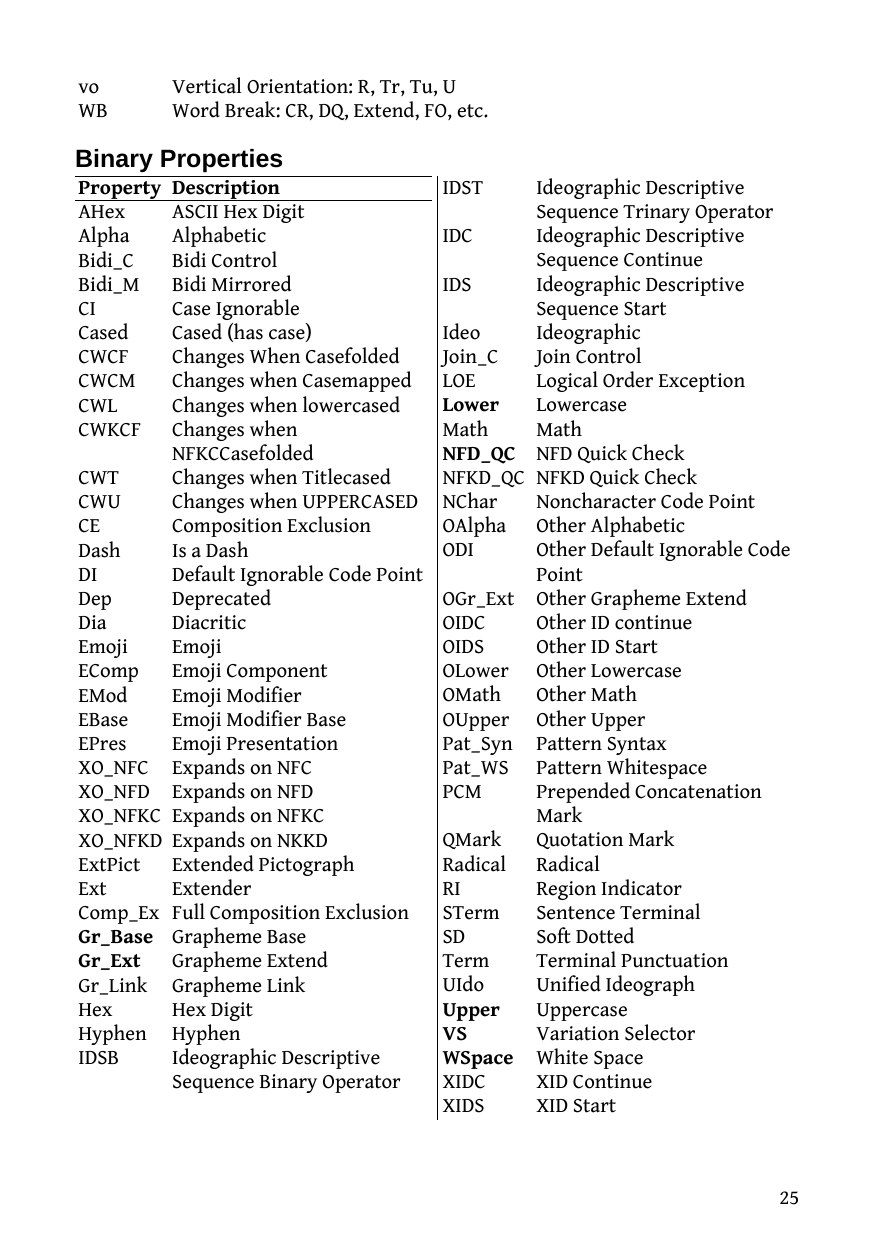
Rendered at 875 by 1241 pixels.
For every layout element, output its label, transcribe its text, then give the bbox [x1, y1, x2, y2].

table_cell CWCM [75, 370, 169, 394]
table_cell Other Grapheme Extend [533, 587, 796, 611]
table_cell Uppercase [533, 998, 796, 1022]
table_cell Alpha [75, 225, 169, 249]
table_cell IDSB [75, 1046, 169, 1095]
table_cell Gr_Link [75, 974, 169, 998]
table_cell Join Control [533, 345, 796, 369]
table_cell IDS [439, 273, 533, 321]
table_cell Lower [439, 394, 533, 418]
table_cell CI [75, 297, 169, 321]
table_cell Alphabetic [169, 225, 432, 249]
table_cell Ideographic [533, 321, 796, 345]
table_cell Hyphen [75, 1022, 169, 1046]
table_cell CWT [75, 466, 169, 491]
table_cell Variation Selector [533, 1022, 796, 1046]
table_cell Math [533, 418, 796, 442]
table_cell Bidi Control [169, 249, 432, 273]
table_cell XO_NFD [75, 781, 169, 805]
table_cell XID Continue [533, 1070, 796, 1094]
table_cell Other ID Start [533, 635, 796, 659]
table_cell Other Math [533, 684, 796, 708]
table_cell Grapheme Base [169, 926, 432, 950]
table_cell Gr_Ext [75, 950, 169, 974]
table_cell Cased [75, 321, 169, 346]
table_cell Terminal Punctuation [533, 950, 796, 974]
table_cell Hex Digit [169, 998, 432, 1022]
table_cell Other Upper [533, 708, 796, 732]
table_cell Emoji Presentation [169, 732, 432, 756]
table_cell Changes when lowercased [169, 394, 432, 418]
table_cell Term [439, 950, 533, 974]
table_cell NFKD Quick Check [533, 466, 796, 490]
table_cell Prepended Concatenation Mark [533, 780, 796, 829]
table_cell Case Ignorable [169, 297, 432, 321]
table_cell Ideographic Descriptive Sequence Continue [533, 225, 796, 273]
table_cell Pat_Syn [439, 732, 533, 756]
table_cell Logical Order Exception [533, 370, 796, 394]
table_cell Changes when Casemapped [169, 370, 432, 394]
table_cell Other Default Ignorable Code Point [533, 539, 796, 587]
table_cell Deprecated [169, 587, 432, 611]
table_cell Emoji [75, 636, 169, 660]
table_cell OIDS [439, 635, 533, 659]
table_cell Extender [169, 877, 432, 901]
table_cell Default Ignorable Code Point [169, 563, 432, 587]
table_cell PCM [439, 780, 533, 829]
table_cell ASCII Hex Digit [169, 201, 432, 225]
table_cell AHex [75, 201, 169, 225]
table_cell IDC [439, 225, 533, 273]
table_cell Unified Ideograph [533, 974, 796, 998]
table_cell WSpace [439, 1046, 533, 1070]
table_cell Pattern Syntax [533, 732, 796, 756]
table_cell OLower [439, 660, 533, 684]
table_cell Cased (has case) [169, 321, 432, 346]
table_cell Emoji [169, 636, 432, 660]
table_cell CWU [75, 491, 169, 515]
table_cell STerm [439, 901, 533, 925]
table_cell Radical [439, 853, 533, 877]
table_cell NFD Quick Check [533, 442, 796, 466]
table_cell Gr_Base [75, 926, 169, 950]
table_cell Changes when NFKCCasefolded [169, 418, 432, 466]
table_cell Expands on NKKD [169, 829, 432, 853]
table_cell ExtPict [75, 853, 169, 877]
table_cell Extended Pictograph [169, 853, 432, 877]
table_cell XO_NFKC [75, 805, 169, 829]
table_cell NChar [439, 490, 533, 514]
table_cell WB [75, 99, 169, 123]
table_cell Noncharacter Code Point [533, 490, 796, 514]
table_header Property [75, 177, 169, 200]
table_cell OAlpha [439, 515, 533, 539]
table_cell Dep [75, 587, 169, 611]
table_cell IDST [439, 176, 533, 224]
table_cell QMark [439, 829, 533, 853]
table_cell Math [439, 418, 533, 442]
table_cell Emoji Component [169, 660, 432, 684]
table_cell Is a Dash [169, 539, 432, 563]
table_cell Emoji Modifier [169, 684, 432, 708]
table_cell Changes when Titlecased [169, 466, 432, 491]
table_cell NFD_QC [439, 442, 533, 466]
table_cell Upper [439, 998, 533, 1022]
table_cell LOE [439, 370, 533, 394]
table_cell Other Lowercase [533, 660, 796, 684]
table_cell Lowercase [533, 394, 796, 418]
table_cell Bidi Mirrored [169, 273, 432, 297]
table_cell Bidi_C [75, 249, 169, 273]
table_cell Dia [75, 611, 169, 636]
table_cell OMath [439, 684, 533, 708]
table_cell Quotation Mark [533, 829, 796, 853]
table_cell Emoji Modifier Base [169, 708, 432, 732]
table_cell UIdo [439, 974, 533, 998]
table_cell Sentence Terminal [533, 901, 796, 925]
table_cell Other Alphabetic [533, 515, 796, 539]
table_cell Changes When Casefolded [169, 346, 432, 370]
table_cell OUpper [439, 708, 533, 732]
table_cell Radical [533, 853, 796, 877]
table_cell Hyphen [169, 1022, 432, 1046]
table_cell Comp_Ex [75, 901, 169, 926]
table_cell XO_NFC [75, 756, 169, 781]
table_cell vo [75, 75, 169, 99]
table_cell CE [75, 515, 169, 539]
table_cell CWCF [75, 346, 169, 370]
table_cell Ideo [439, 321, 533, 345]
table_cell Pattern Whitespace [533, 756, 796, 780]
table_cell XO_NFKD [75, 829, 169, 853]
table_cell CWKCF [75, 418, 169, 466]
table_cell XIDC [439, 1070, 533, 1094]
table_cell Grapheme Extend [169, 950, 432, 974]
table_cell Region Indicator [533, 877, 796, 901]
table_cell XIDS [439, 1095, 533, 1119]
table_cell Ideographic Descriptive Sequence Trinary Operator [533, 176, 796, 224]
table_cell XID Start [533, 1095, 796, 1119]
table_cell EBase [75, 708, 169, 732]
table_cell Hex [75, 998, 169, 1022]
table_cell Diacritic [169, 611, 432, 636]
table_cell DI [75, 563, 169, 587]
table_cell Pat_WS [439, 756, 533, 780]
table_cell RI [439, 877, 533, 901]
table_cell CWL [75, 394, 169, 418]
table_cell Soft Dotted [533, 925, 796, 949]
table_cell ODI [439, 539, 533, 587]
table_cell Full Composition Exclusion [169, 901, 432, 926]
table_cell Changes when UPPERCASED [169, 491, 432, 515]
table_cell EComp [75, 660, 169, 684]
table_cell OIDC [439, 611, 533, 635]
table_cell Dash [75, 539, 169, 563]
table_cell Ideographic Descriptive Sequence Start [533, 273, 796, 321]
table_cell Other ID continue [533, 611, 796, 635]
subtitle Binary Properties [75, 144, 799, 173]
table_cell Grapheme Link [169, 974, 432, 998]
table_cell Ext [75, 877, 169, 901]
table_cell Word Break: CR, DQ, Extend, FO, etc. [169, 99, 788, 123]
table_cell White Space [533, 1046, 796, 1070]
table_cell Expands on NFC [169, 756, 432, 781]
table_cell Vertical Orientation: R, Tr, Tu, U [169, 75, 788, 99]
table_cell EMod [75, 684, 169, 708]
table_cell NFKD_QC [439, 466, 533, 490]
table_cell Join_C [439, 345, 533, 369]
table_cell Ideographic Descriptive Sequence Binary Operator [169, 1046, 432, 1095]
table_header Description [169, 177, 432, 200]
table_cell Expands on NFD [169, 781, 432, 805]
table_cell EPres [75, 732, 169, 756]
table_cell Expands on NFKC [169, 805, 432, 829]
table_cell OGr_Ext [439, 587, 533, 611]
table_cell VS [439, 1022, 533, 1046]
table_cell Composition Exclusion [169, 515, 432, 539]
table_cell Bidi_M [75, 273, 169, 297]
table_cell SD [439, 925, 533, 949]
